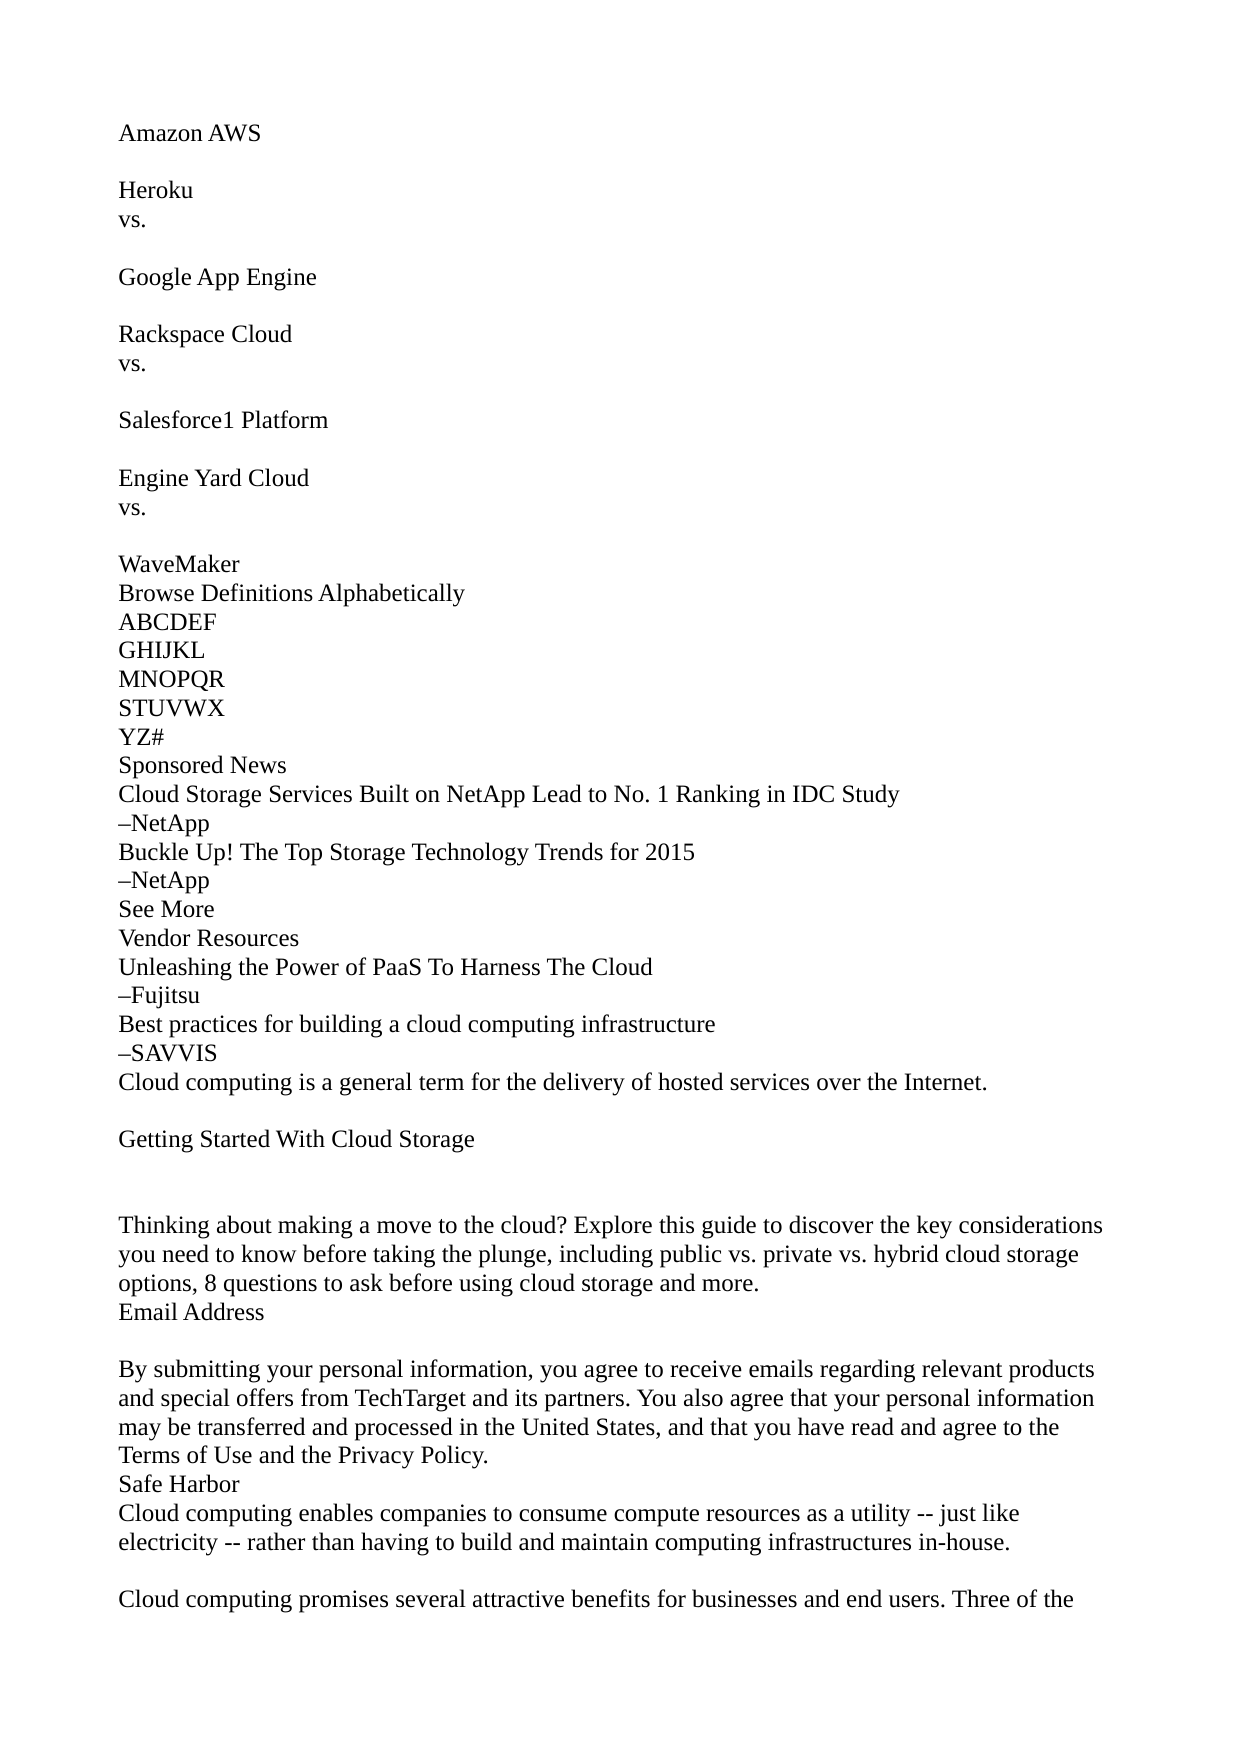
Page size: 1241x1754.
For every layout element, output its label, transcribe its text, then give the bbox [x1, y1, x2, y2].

text –NetApp [118, 866, 1122, 894]
text Heroku [118, 176, 1122, 204]
text Rackspace Cloud [118, 319, 1122, 348]
text Getting Started With Cloud Storage [118, 1124, 1122, 1153]
text Cloud Storage Services Built on NetApp Lead to No. 1 Ranking in IDC Study [118, 779, 1122, 808]
text Cloud computing is a general term for the delivery of hosted services over the Internet. [118, 1067, 1122, 1096]
text Safe Harbor [118, 1469, 1122, 1498]
text By submitting your personal information, you agree to receive emails regarding relevant products and special offers from TechTarget and its partners. You also agree that your personal information may be transferred and processed in the United States, and that you have read and agree to the Terms of Use and the Privacy Policy. [118, 1354, 1122, 1469]
text vs. [118, 492, 1122, 521]
text See More [118, 894, 1122, 923]
text Browse Definitions Alphabetically [118, 578, 1122, 607]
text Sponsored News [118, 751, 1122, 779]
text Salesforce1 Platform [118, 406, 1122, 434]
text Cloud computing promises several attractive benefits for businesses and end users. Three of the [118, 1584, 1122, 1613]
text vs. [118, 348, 1122, 377]
text Amazon AWS [118, 118, 1122, 147]
text Unleashing the Power of PaaS To Harness The Cloud [118, 952, 1122, 981]
text Engine Yard Cloud [118, 463, 1122, 492]
text –Fujitsu [118, 981, 1122, 1009]
text –SAVVIS [118, 1038, 1122, 1067]
text YZ# [118, 722, 1122, 751]
text ABCDEF [118, 607, 1122, 636]
text STUVWX [118, 693, 1122, 722]
text vs. [118, 204, 1122, 233]
text Thinking about making a move to the cloud? Explore this guide to discover the key considerations you need to know before taking the plunge, including public vs. private vs. hybrid cloud storage options, 8 questions to ask before using cloud storage and more. [118, 1211, 1122, 1297]
text GHIJKL [118, 636, 1122, 664]
text –NetApp [118, 808, 1122, 837]
text WaveMaker [118, 549, 1122, 578]
text Buckle Up! The Top Storage Technology Trends for 2015 [118, 837, 1122, 866]
text Best practices for building a cloud computing infrastructure [118, 1009, 1122, 1038]
text MNOPQR [118, 664, 1122, 693]
text Cloud computing enables companies to consume compute resources as a utility -- just like electricity -- rather than having to build and maintain computing infrastructures in-house. [118, 1498, 1122, 1556]
text Email Address [118, 1297, 1122, 1326]
text Vendor Resources [118, 923, 1122, 952]
text Google App Engine [118, 262, 1122, 291]
